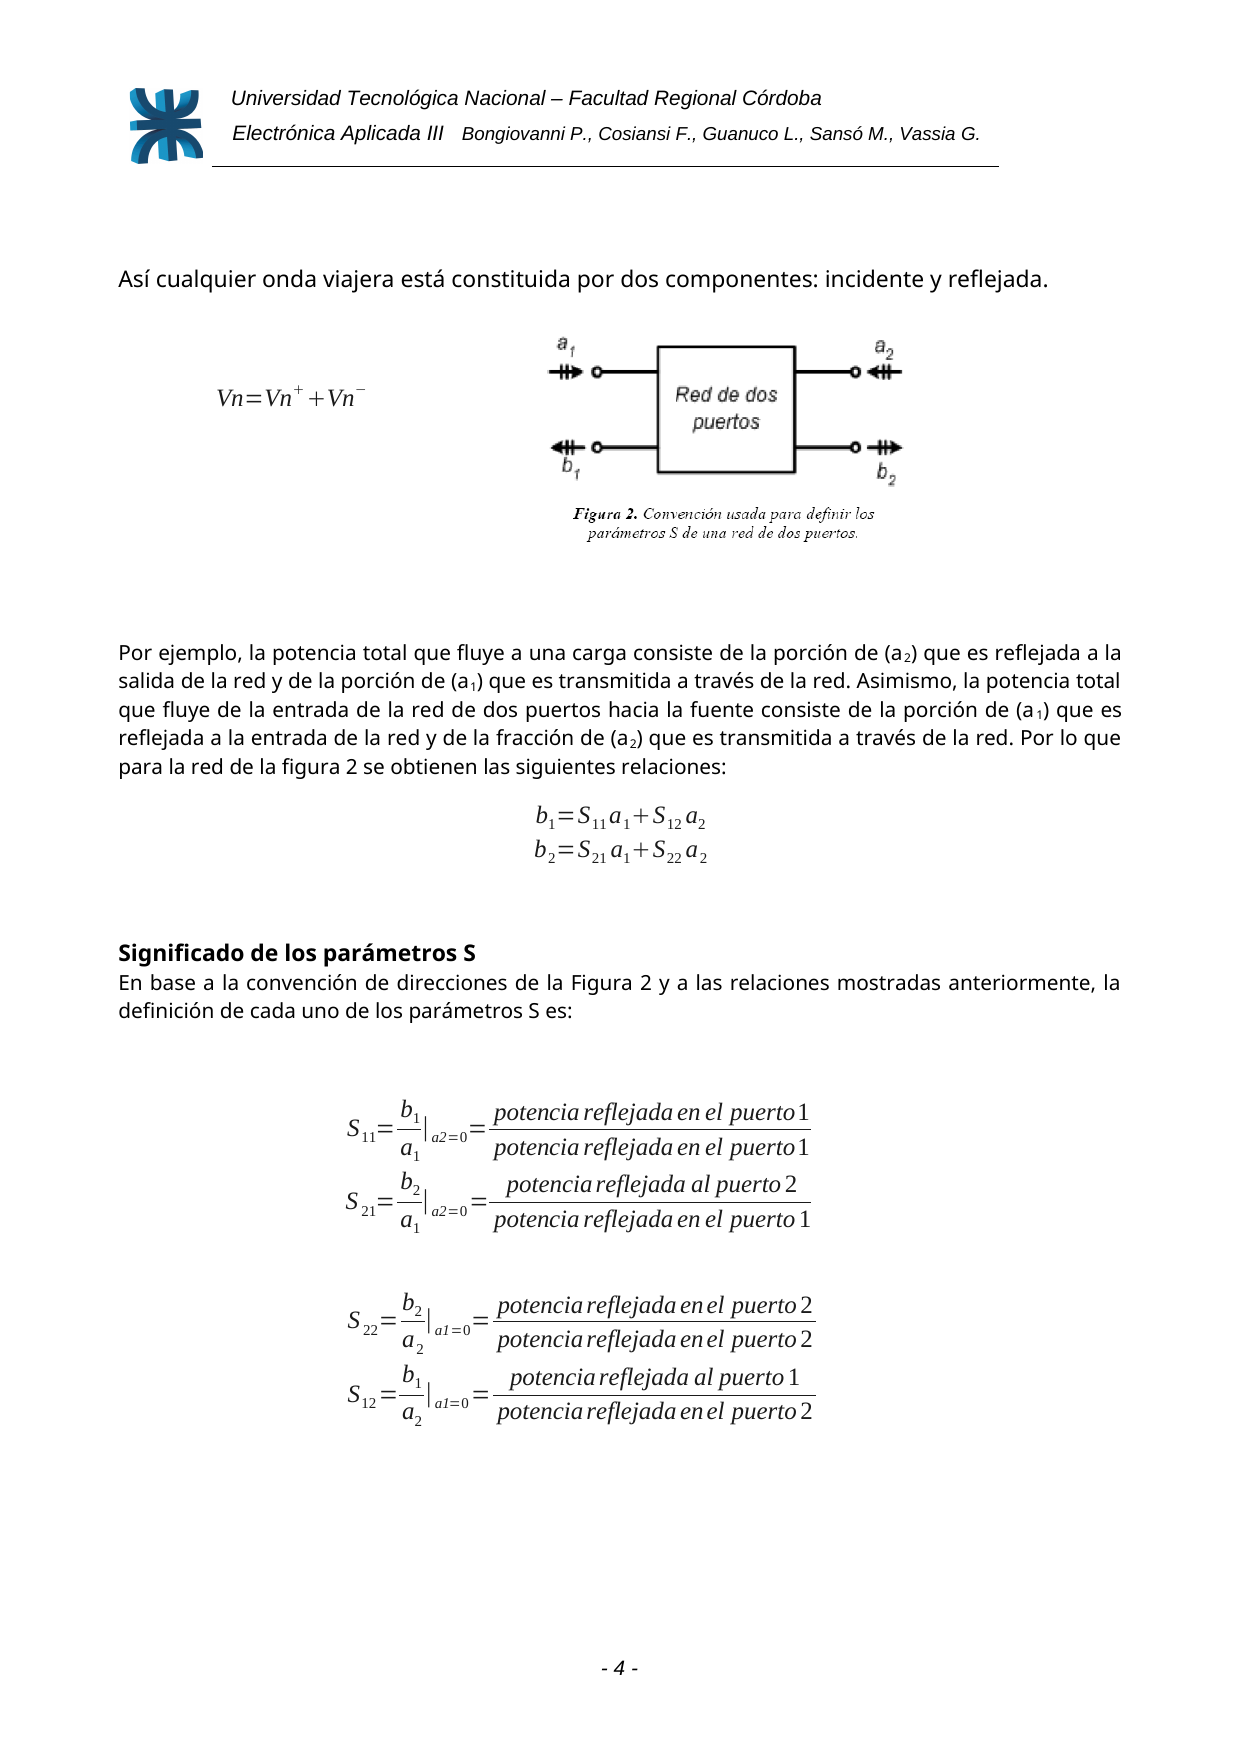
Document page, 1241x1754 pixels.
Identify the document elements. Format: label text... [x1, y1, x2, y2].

text En base a la convención de direcciones de la Figura 2 y a las relaciones mostradas anteriormente, la definición de cada uno de los parámetros S es: [118, 968, 1122, 1025]
text Significado de los parámetros S [118, 937, 1122, 968]
picture [129, 88, 203, 164]
text Por ejemplo, la potencia total que fluye a una carga consiste de la porción de (a2) que es reflejada a la salida de la red y de la porción de (a1) que es transmitida a través de la red. Asimismo, la potencia total que fluye de la entrada de la red de dos puertos hacia la fuente consiste de la porción de (a1) que es reflejada a la entrada de la red y de la fracción de (a2) que es transmitida a través de la red. Por lo que para la red de la figura 2 se obtienen las siguientes relaciones: [118, 638, 1122, 780]
text Así cualquier onda viajera está constituida por dos componentes: incidente y reflejada. [118, 263, 1122, 294]
